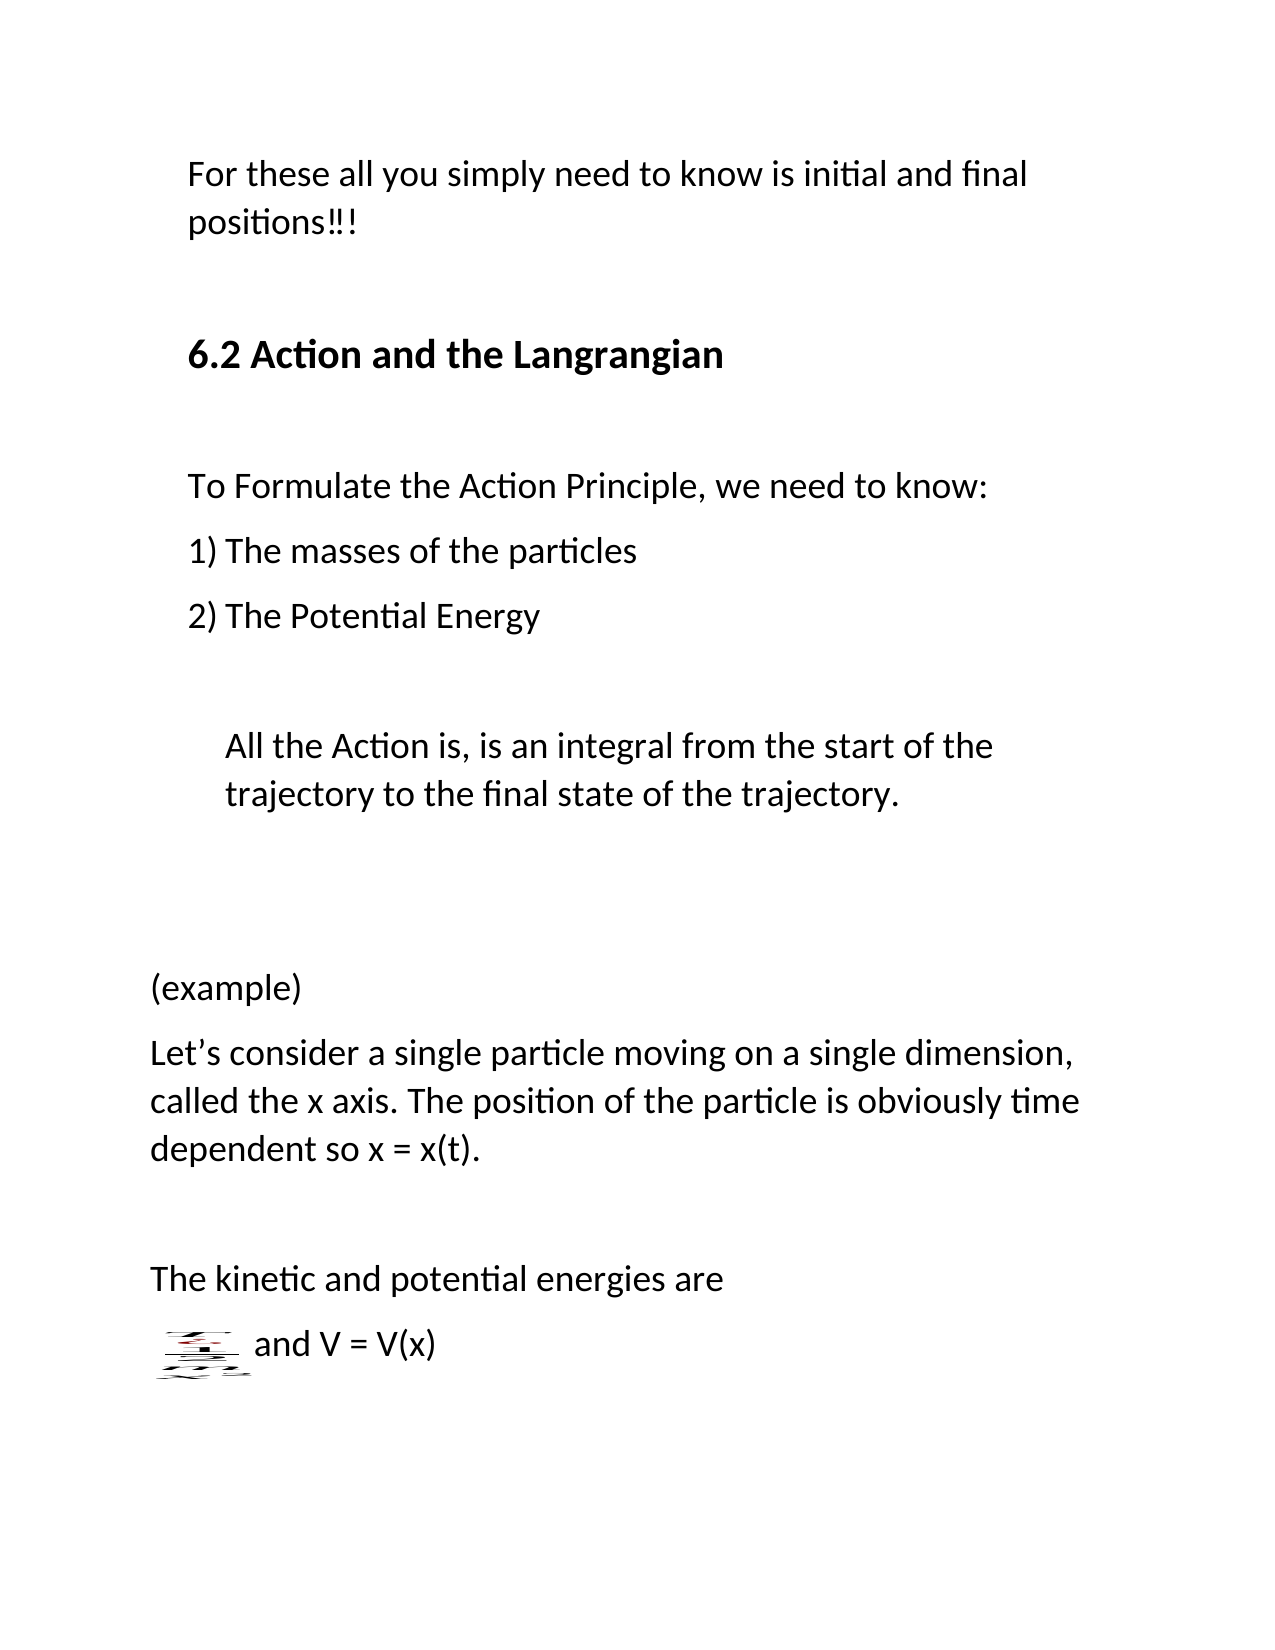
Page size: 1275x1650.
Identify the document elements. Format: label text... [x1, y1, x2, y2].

text 6.2 Action and the Langrangian [187, 328, 1125, 378]
text To Formulate the Action Principle, we need to know: [187, 462, 1125, 508]
text For these all you simply need to know is initial and final positions‼! [187, 150, 1125, 244]
text and V = V(x) [150, 1319, 1125, 1382]
text Let’s consider a single particle moving on a single dimension, called the x axis. The position of the particle is obviously time dependent so x = x(t). [150, 1029, 1125, 1171]
list The masses of the particles [187, 527, 1125, 573]
text The kinetic and potential energies are [150, 1255, 1125, 1301]
list The Potential Energy [187, 592, 1125, 638]
text (example) [150, 964, 1125, 1010]
list All the Action is, is an integral from the start of the trajectory to the final state of the trajectory. [225, 722, 1125, 816]
